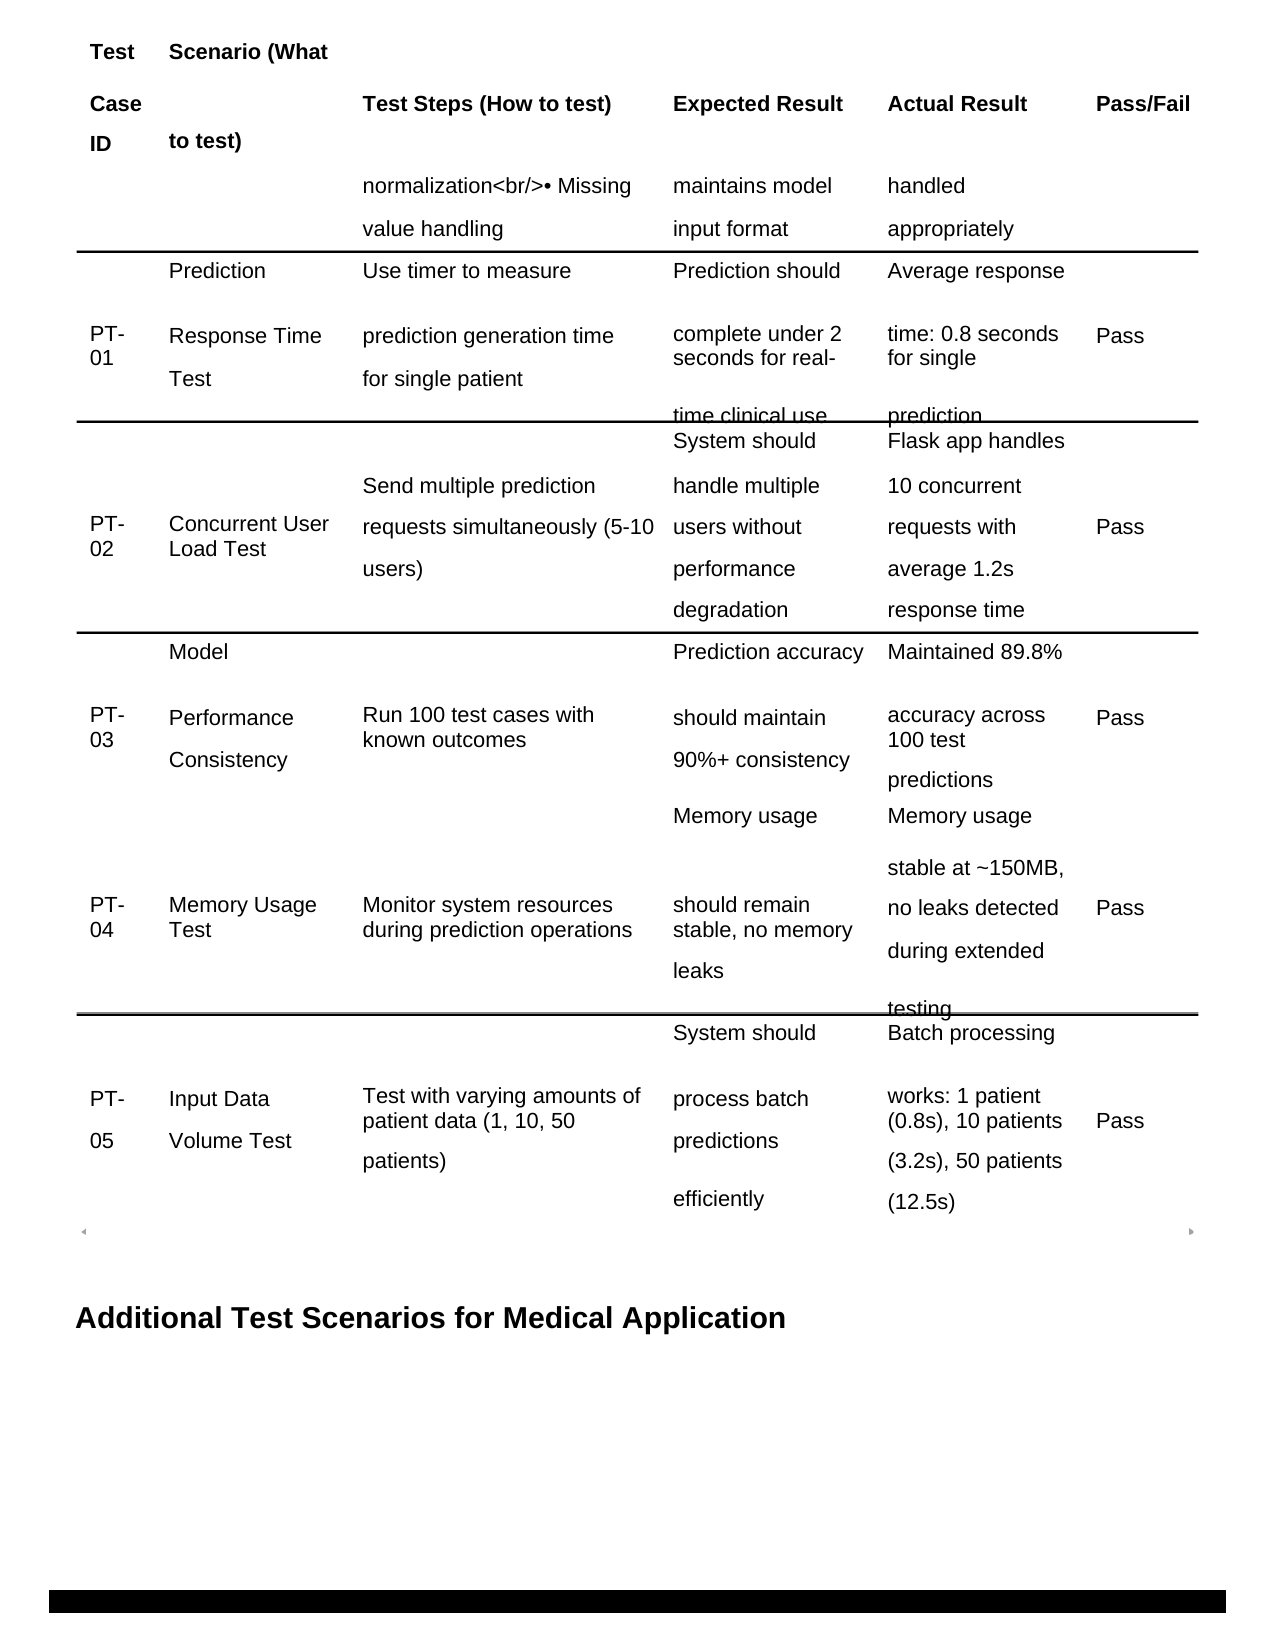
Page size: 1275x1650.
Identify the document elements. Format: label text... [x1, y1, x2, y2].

table_cell works: 1 patient [872, 1086, 1082, 1108]
table_cell [659, 424, 872, 428]
table_cell [155, 406, 348, 420]
table_cell [1197, 1086, 1225, 1108]
table_cell 05 [79, 1128, 155, 1169]
table_cell [50, 556, 79, 577]
table_cell [79, 1189, 155, 1211]
table_cell [1197, 999, 1225, 1020]
table_cell [1197, 875, 1225, 895]
table_cell Flask app handles [872, 428, 1082, 473]
table_header Scenario (What [155, 39, 348, 131]
table_cell 02 [79, 536, 155, 577]
table_cell [1082, 597, 1197, 631]
table_cell [948, 1016, 1082, 1020]
table_cell [50, 1108, 79, 1128]
table_cell [348, 153, 659, 173]
table_cell Average response [872, 258, 1082, 303]
table_cell stable, no memory [659, 917, 872, 958]
table_cell [79, 424, 155, 428]
table_cell [1197, 536, 1225, 556]
table_cell [348, 767, 659, 787]
table_cell Concurrent User [155, 514, 348, 536]
table_cell seconds for real- [659, 345, 872, 386]
table_cell users without [659, 514, 872, 556]
table_cell [1197, 978, 1225, 998]
table_cell [1082, 938, 1197, 958]
table_cell [1197, 556, 1225, 577]
table_cell Case [79, 91, 155, 131]
table_cell [1197, 303, 1225, 323]
table_cell [50, 597, 79, 639]
table_cell [1082, 1231, 1197, 1269]
table_cell [1082, 253, 1197, 258]
table_cell [50, 366, 79, 386]
table_cell [1082, 216, 1197, 250]
table_cell [872, 634, 1082, 639]
table_cell [50, 917, 79, 937]
table_cell [50, 324, 79, 345]
table_cell [50, 875, 79, 895]
picture [950, 1012, 1199, 1016]
table_cell to test) [155, 131, 348, 153]
table_cell [1197, 174, 1225, 216]
table_cell [1197, 428, 1225, 473]
table_cell [155, 634, 348, 639]
table_cell [348, 634, 659, 639]
table_cell [348, 999, 659, 1012]
table_cell [659, 1211, 872, 1231]
table_cell maintains model [659, 174, 872, 216]
table_cell [50, 1211, 79, 1231]
table_cell [79, 174, 155, 216]
table_cell PT- [79, 1086, 155, 1128]
text Additional Test Scenarios for Medical Application [75, 1300, 1225, 1335]
table_cell [1197, 1149, 1225, 1169]
table_cell [1082, 999, 1197, 1012]
table_cell [50, 216, 79, 258]
table_cell [155, 153, 348, 173]
table_cell during extended [872, 938, 1082, 978]
table_cell [79, 253, 155, 258]
table_cell time clinical use [659, 406, 872, 420]
table_cell [1197, 91, 1225, 131]
table_cell [1082, 634, 1197, 639]
table_cell [155, 216, 348, 250]
table_cell [659, 153, 872, 173]
table_cell [50, 1169, 79, 1189]
table_cell [50, 536, 79, 556]
table_cell Memory usage [659, 803, 872, 875]
table_cell time: 0.8 seconds [872, 324, 1082, 345]
table_cell [1082, 1086, 1197, 1108]
table_cell [50, 345, 79, 366]
table_cell normalization<br/>• Missing [348, 174, 659, 216]
table_cell [155, 474, 348, 514]
table_cell [348, 131, 659, 153]
table_header [1197, 39, 1225, 91]
table_cell [155, 999, 348, 1012]
table_cell [79, 978, 155, 998]
table_cell [659, 1231, 872, 1269]
table_cell [1082, 1211, 1197, 1231]
table_cell [50, 303, 79, 323]
table_cell [50, 428, 79, 473]
table_cell Pass [1082, 324, 1197, 366]
table_cell response time [872, 597, 1082, 631]
table_cell should maintain [659, 705, 872, 747]
table_cell [1197, 788, 1225, 803]
table_cell [50, 1020, 79, 1066]
table_cell [79, 855, 155, 875]
table_cell [1082, 958, 1197, 978]
table_header [872, 39, 1082, 91]
table_cell requests simultaneously (5-10 [348, 514, 659, 556]
table_cell [1082, 131, 1197, 153]
table_cell [50, 406, 79, 428]
table_cell [1082, 767, 1197, 787]
table_cell Pass [1082, 705, 1197, 747]
table_cell [348, 1016, 659, 1020]
table_cell [1082, 788, 1197, 803]
table_cell [79, 216, 155, 250]
table_cell [50, 705, 79, 727]
table_cell [155, 788, 348, 803]
table_cell [348, 958, 659, 978]
table_cell during prediction operations [348, 917, 659, 958]
table_cell average 1.2s [872, 556, 1082, 597]
table_cell [872, 978, 1082, 998]
table_cell [50, 767, 79, 787]
table_cell [1082, 1189, 1197, 1211]
table_cell [79, 474, 155, 514]
table_cell [1197, 153, 1225, 173]
table_cell [155, 855, 348, 875]
table_cell efficiently [659, 1189, 872, 1211]
table_cell Use timer to measure [348, 258, 659, 323]
table_cell Send multiple prediction [348, 474, 659, 514]
table_cell [348, 1020, 659, 1066]
table_cell Performance [155, 705, 348, 747]
table_cell [1197, 803, 1225, 855]
table_cell [79, 428, 155, 473]
table_cell [79, 767, 155, 787]
table_cell [79, 1169, 155, 1189]
table_cell Input Data [155, 1086, 348, 1128]
table_cell for single patient [348, 366, 659, 406]
table_cell stable at ~150MB, [872, 855, 1082, 895]
table_cell Pass [1082, 895, 1197, 937]
table_cell [659, 875, 872, 895]
table_cell [1197, 1189, 1225, 1211]
table_cell PT- [79, 324, 155, 345]
table_cell [872, 386, 1082, 406]
table_cell [1082, 153, 1197, 173]
table_cell [50, 1066, 79, 1086]
table_cell [348, 803, 659, 855]
table_header [659, 39, 872, 91]
table_cell prediction generation time [348, 324, 659, 366]
table_cell [79, 1231, 155, 1269]
table_cell [155, 1231, 348, 1269]
table_cell [659, 634, 872, 639]
table_cell [1197, 597, 1225, 639]
table_cell [79, 958, 155, 978]
table_cell [79, 597, 155, 631]
table_cell [50, 258, 79, 303]
table_cell [155, 253, 348, 258]
table_cell [1082, 1020, 1197, 1066]
table_cell [1197, 958, 1225, 978]
table_cell [50, 958, 79, 978]
table_header [50, 39, 79, 91]
table_cell Expected Result [659, 91, 872, 131]
table_cell [1197, 216, 1225, 258]
table_cell Memory usage [872, 803, 1082, 855]
table_cell [1197, 1128, 1225, 1148]
table_cell handle multiple [659, 474, 872, 514]
table_cell [1197, 917, 1225, 937]
table_cell [1082, 474, 1197, 514]
table_cell [1197, 345, 1225, 366]
table_cell [50, 1231, 79, 1269]
table_cell [79, 406, 155, 420]
table_header [1082, 39, 1197, 91]
table_cell [155, 875, 348, 895]
table_cell prediction [872, 406, 1082, 420]
table_cell [1082, 406, 1197, 420]
table_cell [50, 855, 79, 875]
table_cell [1197, 577, 1225, 597]
table_cell [79, 258, 155, 303]
table_cell [872, 1231, 1082, 1269]
table_cell [50, 999, 79, 1020]
table_cell [1082, 875, 1197, 895]
table_cell Actual Result [872, 91, 1082, 131]
table_cell [1082, 855, 1197, 875]
table_cell [155, 1189, 348, 1211]
table_cell 01 [79, 345, 155, 386]
table_cell [1197, 406, 1225, 428]
table_cell users) [348, 556, 659, 597]
table_cell [50, 386, 79, 406]
table_cell Prediction accuracy [659, 639, 872, 705]
table_cell [659, 303, 872, 323]
table_cell Pass [1082, 1108, 1197, 1148]
table_cell [1082, 1169, 1197, 1189]
table_cell [872, 1016, 948, 1020]
table_cell patient data (1, 10, 50 [348, 1108, 659, 1148]
table_cell [1197, 324, 1225, 345]
table_cell [659, 788, 872, 803]
table_cell [79, 639, 155, 705]
table_cell Test [155, 366, 348, 406]
table_cell [1197, 727, 1225, 747]
table_cell Volume Test [155, 1128, 348, 1169]
table_cell [155, 1211, 348, 1231]
table_cell [348, 597, 659, 631]
table_cell [1082, 386, 1197, 406]
table_cell [50, 174, 79, 216]
table_cell [348, 1189, 659, 1211]
table_cell testing [872, 999, 1082, 1012]
table_header Test [79, 39, 155, 91]
picture [896, 1012, 913, 1016]
table_cell [79, 875, 155, 895]
table_cell [50, 91, 79, 131]
table_cell [1197, 747, 1225, 767]
table_cell accuracy across [872, 705, 1082, 727]
table_cell System should [659, 1020, 872, 1086]
table_cell [79, 788, 155, 803]
table_cell 04 [79, 917, 155, 958]
table_cell System should [659, 428, 872, 473]
table_cell Test with varying amounts of [348, 1086, 659, 1108]
table_cell [1197, 639, 1225, 705]
table_cell Test Steps (How to test) [348, 91, 659, 131]
table_cell [1197, 131, 1225, 153]
table_cell [1082, 1066, 1197, 1086]
table_cell [50, 1086, 79, 1108]
table_cell [50, 1128, 79, 1148]
table_cell [50, 474, 79, 514]
table_cell [155, 803, 348, 855]
table_cell [50, 727, 79, 747]
table_cell PT- [79, 895, 155, 917]
table_cell [872, 131, 1082, 153]
table_cell value handling [348, 216, 659, 250]
table_cell [1197, 938, 1225, 958]
table_cell [50, 895, 79, 917]
table_cell [890, 424, 1082, 428]
table_cell [155, 577, 348, 597]
table_cell [50, 153, 79, 173]
table_cell [50, 514, 79, 536]
table_cell PT- [79, 705, 155, 727]
table_cell [1082, 174, 1197, 216]
table_cell (12.5s) [872, 1189, 1082, 1231]
table_cell Pass/Fail [1082, 91, 1197, 131]
table_cell (0.8s), 10 patients [872, 1108, 1082, 1148]
table_cell [1197, 767, 1225, 787]
table_cell [1082, 428, 1197, 473]
table_cell [1197, 258, 1225, 303]
table_cell Monitor system resources [348, 895, 659, 917]
table_cell [1082, 978, 1197, 998]
table_cell [872, 153, 1082, 173]
table_cell [1197, 705, 1225, 727]
table_header [348, 39, 659, 91]
table_cell [1082, 424, 1197, 428]
table_cell [348, 978, 659, 998]
table_cell process batch [659, 1086, 872, 1128]
table_cell [50, 577, 79, 597]
table_cell [348, 855, 659, 875]
table_cell leaks [659, 958, 872, 998]
table_cell [155, 978, 348, 998]
table_cell complete under 2 [659, 324, 872, 345]
table_cell [155, 958, 348, 978]
table_cell [155, 1020, 348, 1066]
table_cell Memory Usage [155, 895, 348, 917]
table_cell input format [659, 216, 872, 250]
table_cell patients) [348, 1149, 659, 1189]
table_cell [1197, 1231, 1225, 1269]
table_cell [50, 978, 79, 998]
table_cell [50, 1149, 79, 1169]
table_cell Response Time [155, 324, 348, 366]
table_cell handled [872, 174, 1082, 216]
table_cell [1197, 855, 1225, 875]
table_cell [1197, 514, 1225, 536]
table_cell [79, 1211, 155, 1231]
table_cell [1197, 1169, 1225, 1189]
table_cell performance [659, 556, 872, 597]
table_cell [1082, 803, 1197, 855]
table_cell [659, 1169, 872, 1189]
table_cell [1082, 747, 1197, 767]
table_cell [155, 428, 348, 473]
table_cell [50, 747, 79, 767]
table_cell [659, 253, 872, 258]
table_cell [155, 1066, 348, 1086]
table_cell [79, 386, 155, 406]
table_cell [348, 1211, 659, 1231]
table_cell Test [155, 917, 348, 958]
table_cell [155, 1169, 348, 1189]
table_cell [348, 424, 659, 428]
table_cell [348, 406, 659, 420]
table_cell 03 [79, 727, 155, 767]
table_cell [79, 634, 155, 639]
table_cell [1197, 474, 1225, 514]
table_cell [79, 577, 155, 597]
table_cell [155, 424, 348, 428]
table_cell [1082, 303, 1197, 323]
table_cell degradation [659, 597, 872, 631]
table_cell [1197, 1211, 1225, 1231]
table_cell for single [872, 345, 1082, 386]
table_cell [1197, 1066, 1225, 1086]
table_cell [348, 428, 659, 473]
table_cell [348, 1066, 659, 1086]
table_cell [79, 1020, 155, 1066]
table_cell predictions [872, 767, 1082, 803]
table_cell [50, 803, 79, 855]
table_cell [1197, 1108, 1225, 1128]
table_cell [50, 938, 79, 958]
table_cell [155, 1016, 348, 1020]
table_cell PT- [79, 514, 155, 536]
table_cell [348, 639, 659, 705]
picture [76, 1012, 889, 1016]
table_cell [50, 639, 79, 705]
table_cell [1082, 258, 1197, 303]
table_cell [659, 1016, 872, 1020]
table_cell 100 test [872, 727, 1082, 767]
table_cell [659, 386, 872, 406]
table_cell Prediction should [659, 258, 872, 303]
table_cell ID [79, 131, 155, 173]
table_cell [348, 875, 659, 895]
table_cell Model [155, 639, 348, 705]
table_cell 10 concurrent [872, 474, 1082, 514]
table_cell [1082, 577, 1197, 597]
table_cell [79, 1016, 155, 1020]
table_cell [79, 999, 155, 1012]
table_cell [348, 1231, 659, 1269]
table_cell requests with [872, 514, 1082, 556]
table_cell Pass [1082, 514, 1197, 556]
table_cell Prediction [155, 258, 348, 323]
table_cell [348, 788, 659, 803]
table_cell [50, 1189, 79, 1211]
table_cell [1197, 1020, 1225, 1066]
table_cell no leaks detected [872, 895, 1082, 937]
table_cell [872, 303, 1082, 323]
table_cell [1082, 366, 1197, 386]
table_cell appropriately [872, 216, 1082, 250]
table_cell [1197, 366, 1225, 386]
table_cell [1082, 1149, 1197, 1169]
table_cell Consistency [155, 747, 348, 787]
table_cell should remain [659, 895, 872, 917]
table_cell (3.2s), 50 patients [872, 1149, 1082, 1189]
table_cell [1197, 895, 1225, 917]
table_cell known outcomes [348, 727, 659, 767]
table_cell [155, 174, 348, 216]
table_cell [155, 597, 348, 631]
table_cell Maintained 89.8% [872, 639, 1082, 705]
table_cell [79, 803, 155, 855]
table_cell [1082, 556, 1197, 577]
table_cell [659, 999, 872, 1012]
picture [49, 1590, 1226, 1613]
table_cell [659, 131, 872, 153]
table_cell predictions [659, 1128, 872, 1169]
table_cell [79, 303, 155, 323]
table_cell Batch processing [872, 1020, 1082, 1066]
table_cell [50, 788, 79, 803]
table_cell 90%+ consistency [659, 747, 872, 787]
table_cell Run 100 test cases with [348, 705, 659, 727]
table_cell [872, 253, 1082, 258]
table_cell [79, 1066, 155, 1086]
table_cell [50, 131, 79, 153]
table_cell [1197, 386, 1225, 406]
table_cell [1082, 1016, 1197, 1020]
table_cell Load Test [155, 536, 348, 577]
table_cell [1082, 639, 1197, 705]
table_cell [872, 1066, 1082, 1086]
table_cell [348, 253, 659, 258]
